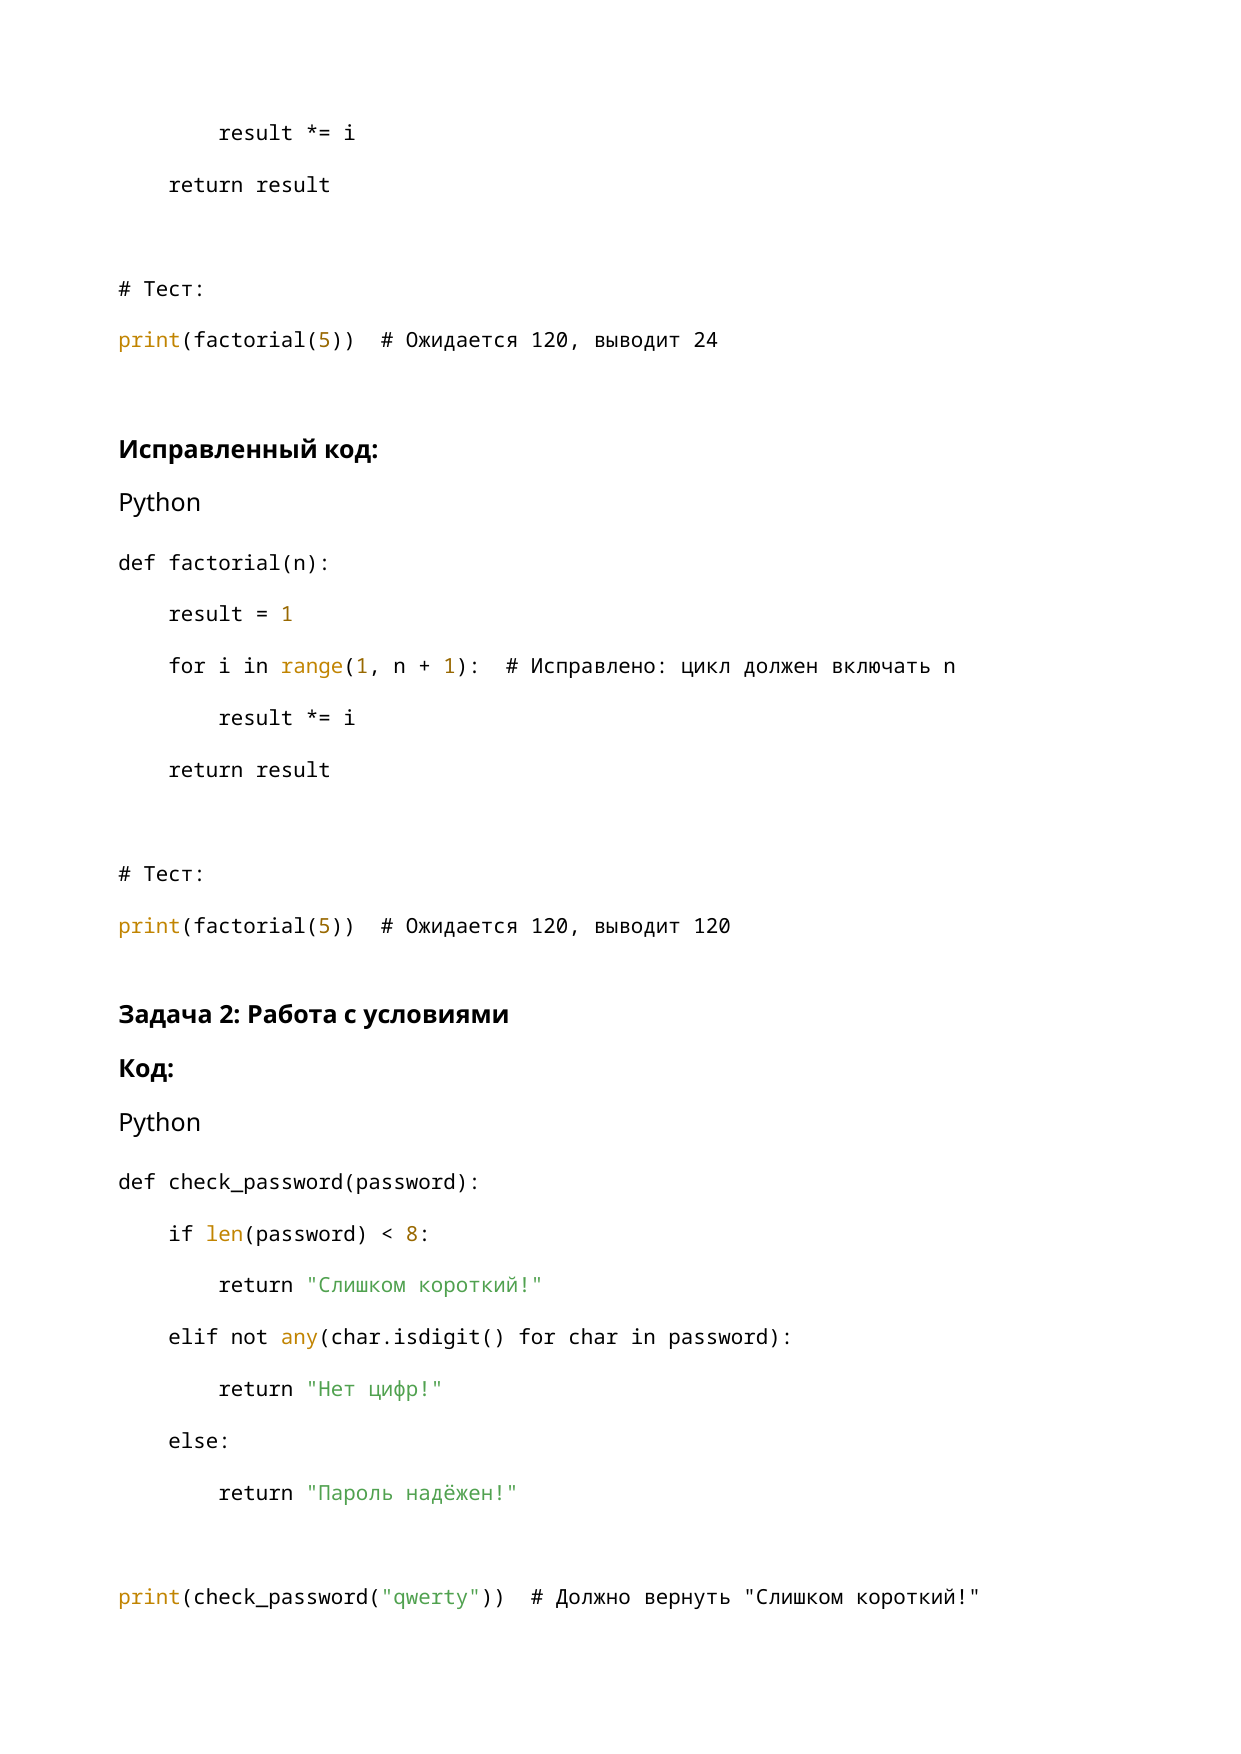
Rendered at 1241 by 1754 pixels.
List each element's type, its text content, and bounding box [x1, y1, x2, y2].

text elif not any(char.isdigit() for char in password): [118, 1322, 1122, 1351]
text # Тест: [118, 274, 1122, 302]
text Задача 2: Работа с условиями [118, 997, 1122, 1031]
text Python [118, 1104, 1122, 1138]
text print(check_password("qwerty")) # Должно вернуть "Слишком короткий!" [118, 1582, 1122, 1610]
text def check_password(password): [118, 1167, 1122, 1195]
text if len(password) < 8: [118, 1219, 1122, 1247]
text print(factorial(5)) # Ожидается 120, выводит 120 [118, 911, 1122, 939]
text else: [118, 1426, 1122, 1454]
text for i in range(1, n + 1): # Исправлено: цикл должен включать n [118, 651, 1122, 680]
text Код: [118, 1050, 1122, 1084]
text result = 1 [118, 599, 1122, 628]
text print(factorial(5)) # Ожидается 120, выводит 24 [118, 326, 1122, 354]
text result *= i [118, 703, 1122, 732]
text result *= i [118, 118, 1122, 147]
text def factorial(n): [118, 548, 1122, 576]
text Исправленный код: [118, 431, 1122, 465]
text return "Слишком короткий!" [118, 1271, 1122, 1299]
text # Тест: [118, 859, 1122, 887]
text Python [118, 485, 1122, 519]
text return result [118, 170, 1122, 198]
text return result [118, 755, 1122, 783]
text return "Нет цифр!" [118, 1374, 1122, 1403]
text return "Пароль надёжен!" [118, 1478, 1122, 1506]
